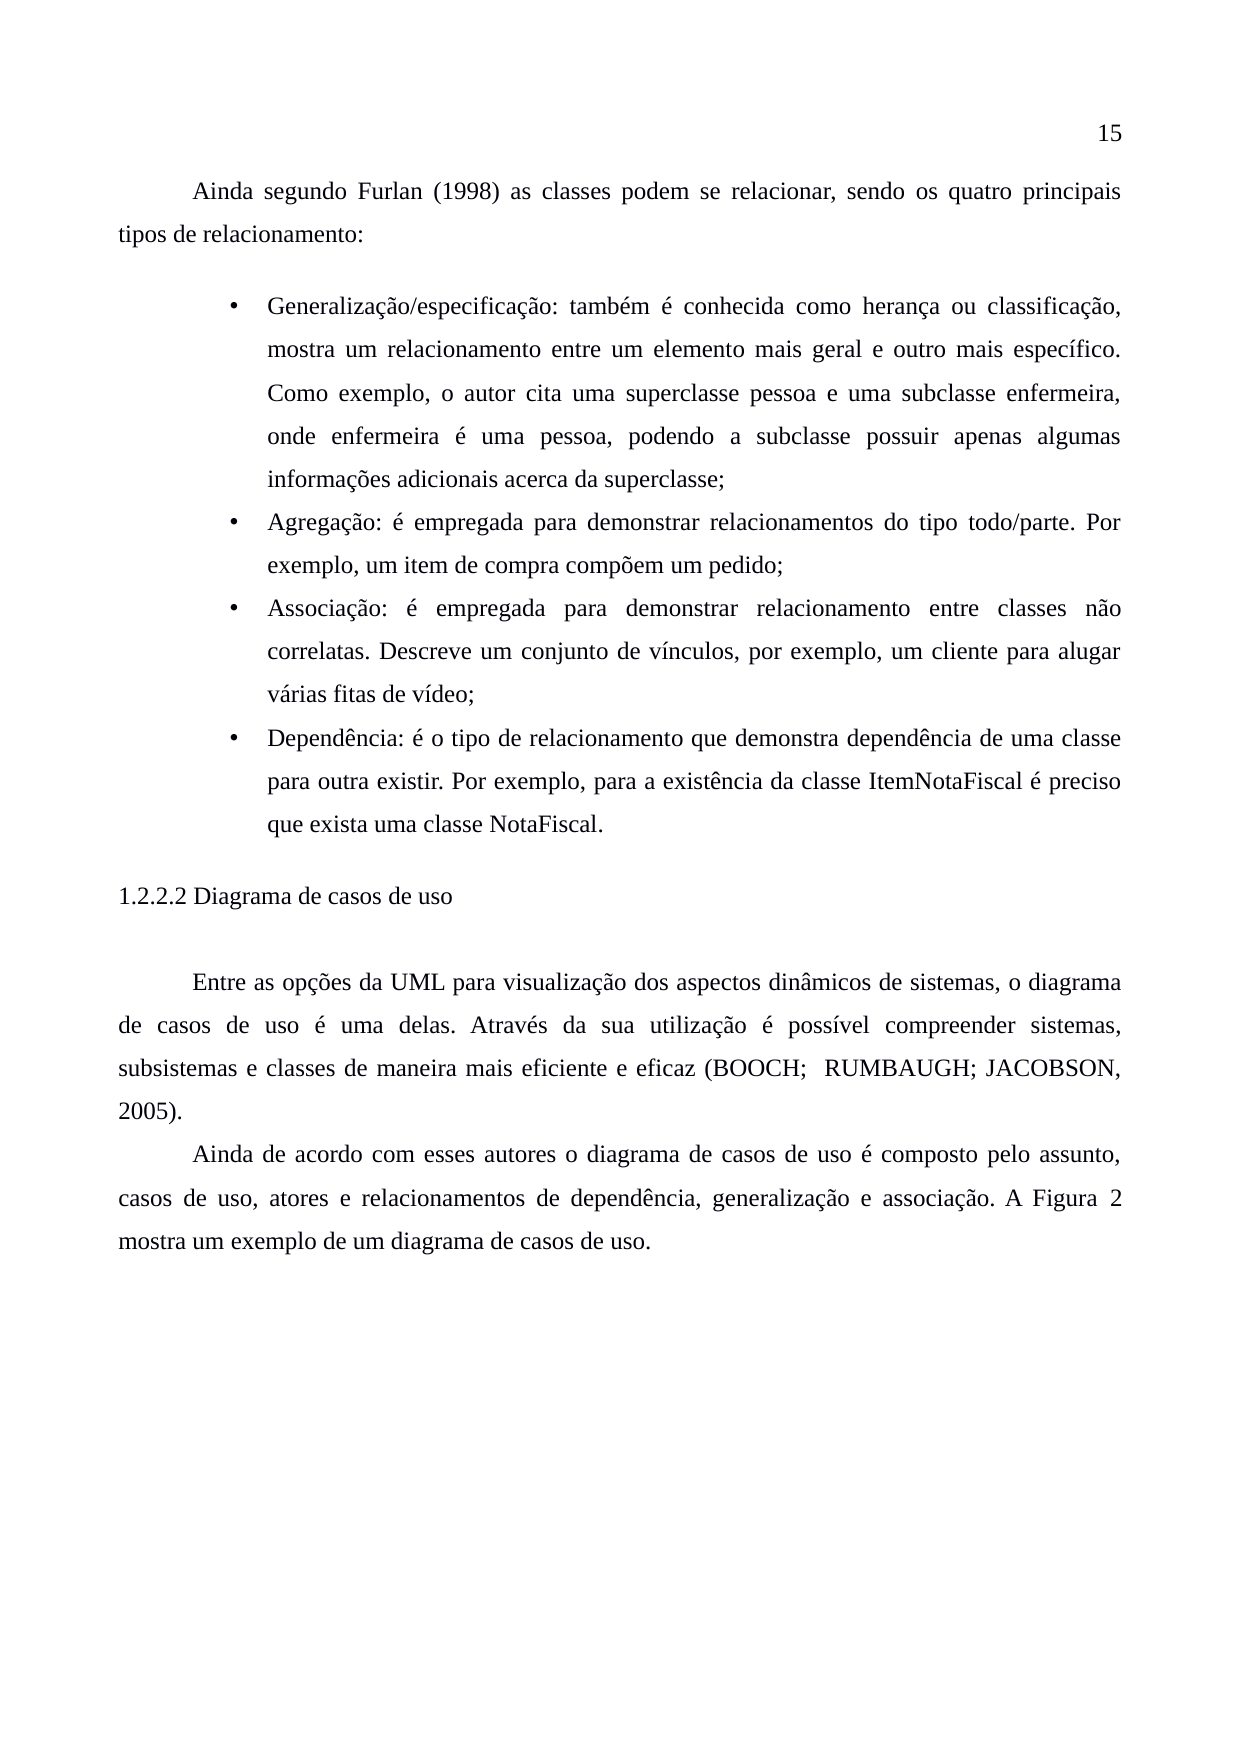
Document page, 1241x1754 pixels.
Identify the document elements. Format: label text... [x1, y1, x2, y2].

list Dependência: é o tipo de relacionamento que demonstra dependência de uma classe para outra existir. Por exemplo, para a existência da classe ItemNotaFiscal é preciso que exista uma classe NotaFiscal. [229, 723, 1122, 838]
text Entre as opções da UML para visualização dos aspectos dinâmicos de sistemas, o diagrama de casos de uso é uma delas. Através da sua utilização é possível compreender sistemas, subsistemas e classes de maneira mais eficiente e eficaz (BOOCH; RUMBAUGH; JACOBSON, 2005). [118, 967, 1122, 1125]
text Ainda de acordo com esses autores o diagrama de casos de uso é composto pelo assunto, casos de uso, atores e relacionamentos de dependência, generalização e associação. A Figura 2 mostra um exemplo de um diagrama de casos de uso. [118, 1139, 1122, 1254]
list Generalização/especificação: também é conhecida como herança ou classificação, mostra um relacionamento entre um elemento mais geral e outro mais específico. Como exemplo, o autor cita uma superclasse pessoa e uma subclasse enfermeira, onde enfermeira é uma pessoa, podendo a subclasse possuir apenas algumas informações adicionais acerca da superclasse; [229, 291, 1122, 493]
list 1.2.2.2 Diagrama de casos de uso [118, 881, 1122, 909]
text Ainda segundo Furlan (1998) as classes podem se relacionar, sendo os quatro principais tipos de relacionamento: [118, 176, 1122, 248]
list Agregação: é empregada para demonstrar relacionamentos do tipo todo/parte. Por exemplo, um item de compra compõem um pedido; [229, 507, 1122, 579]
list Associação: é empregada para demonstrar relacionamento entre classes não correlatas. Descreve um conjunto de vínculos, por exemplo, um cliente para alugar várias fitas de vídeo; [229, 593, 1122, 708]
